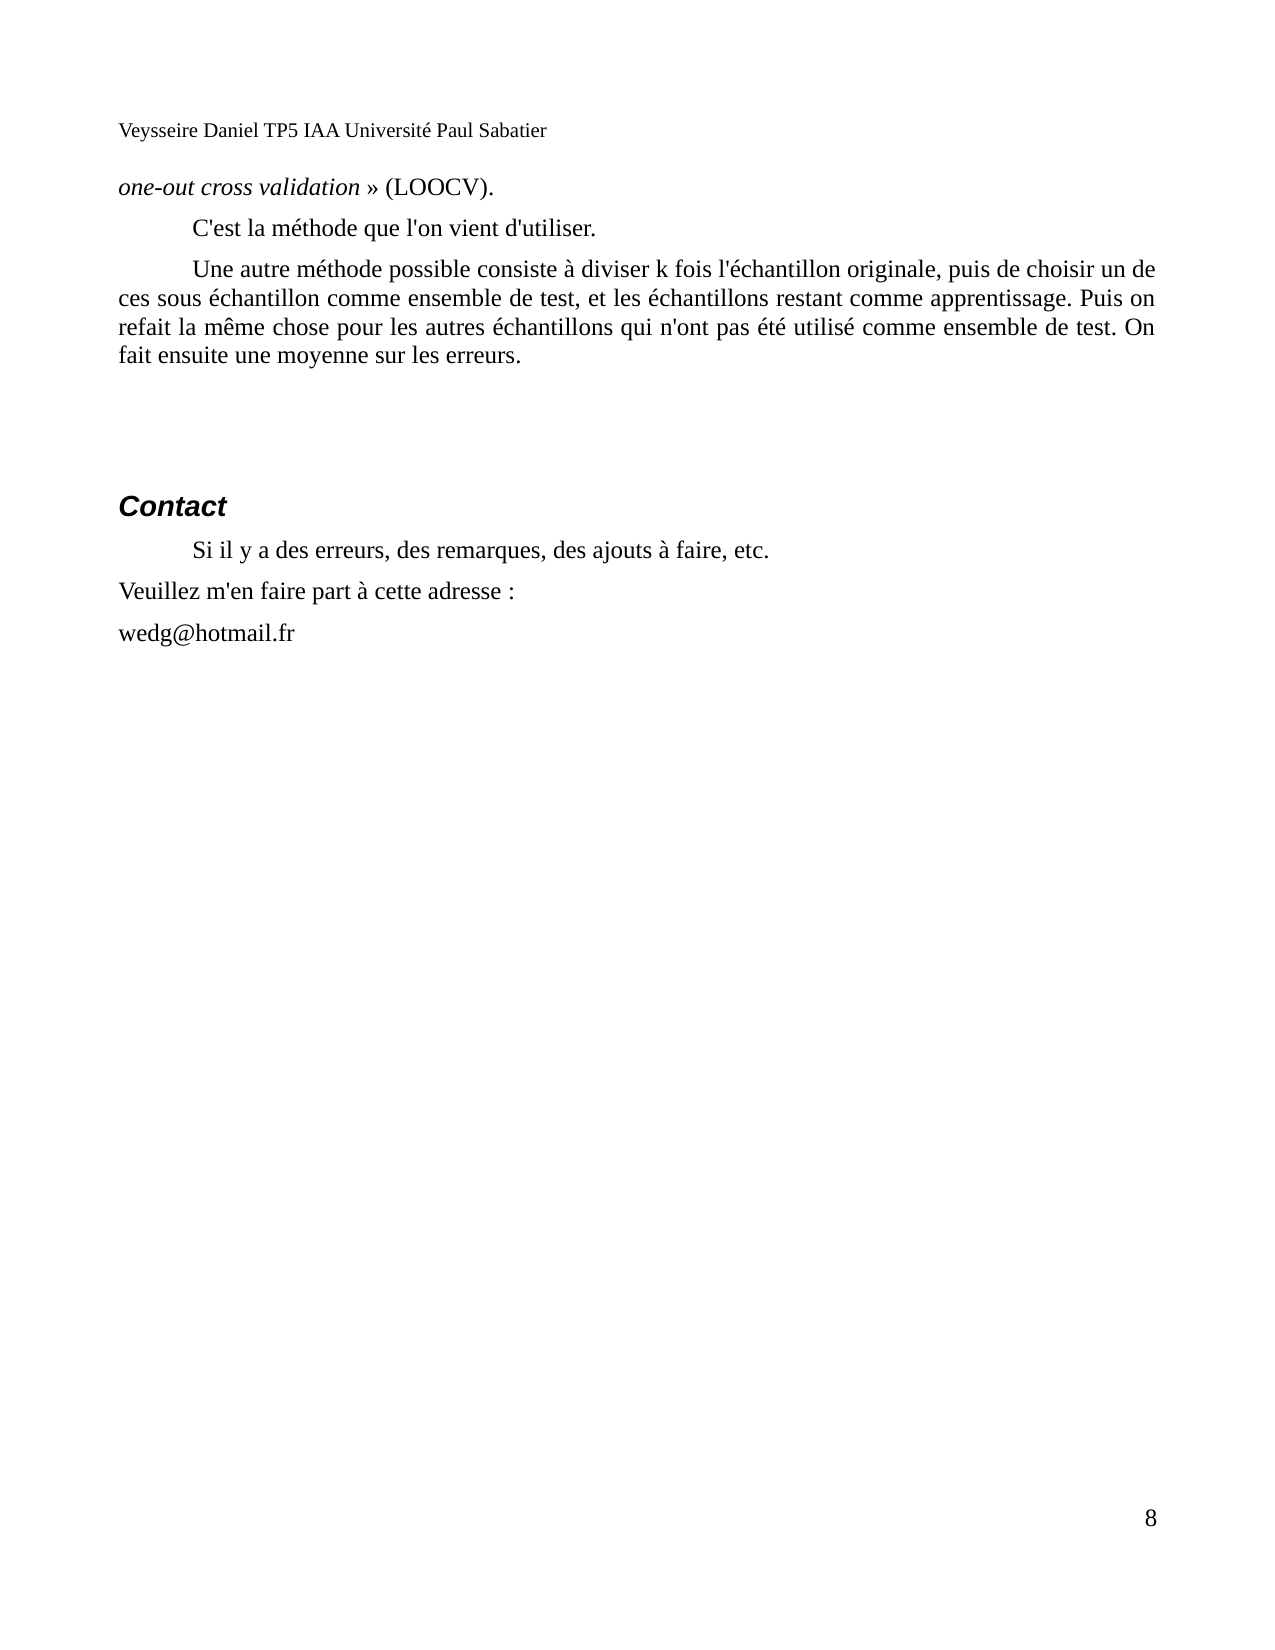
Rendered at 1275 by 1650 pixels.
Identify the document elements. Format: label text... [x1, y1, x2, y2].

text Si il y a des erreurs, des remarques, des ajouts à faire, etc. [118, 535, 1157, 564]
text wedg@hotmail.fr [118, 618, 1157, 646]
text Veuillez m'en faire part à cette adresse : [118, 576, 1157, 605]
text Une autre méthode possible consiste à diviser k fois l'échantillon originale, puis de choisir un de ces sous échantillon comme ensemble de test, et les échantillons restant comme apprentissage. Puis on refait la même chose pour les autres échantillons qui n'ont pas été utilisé comme ensemble de test. On fait ensuite une moyenne sur les erreurs. [118, 254, 1157, 369]
text one-out cross validation » (LOOCV). [118, 172, 1157, 200]
text C'est la méthode que l'on vient d'utiliser. [118, 213, 1157, 242]
subtitle Contact [118, 489, 1157, 523]
